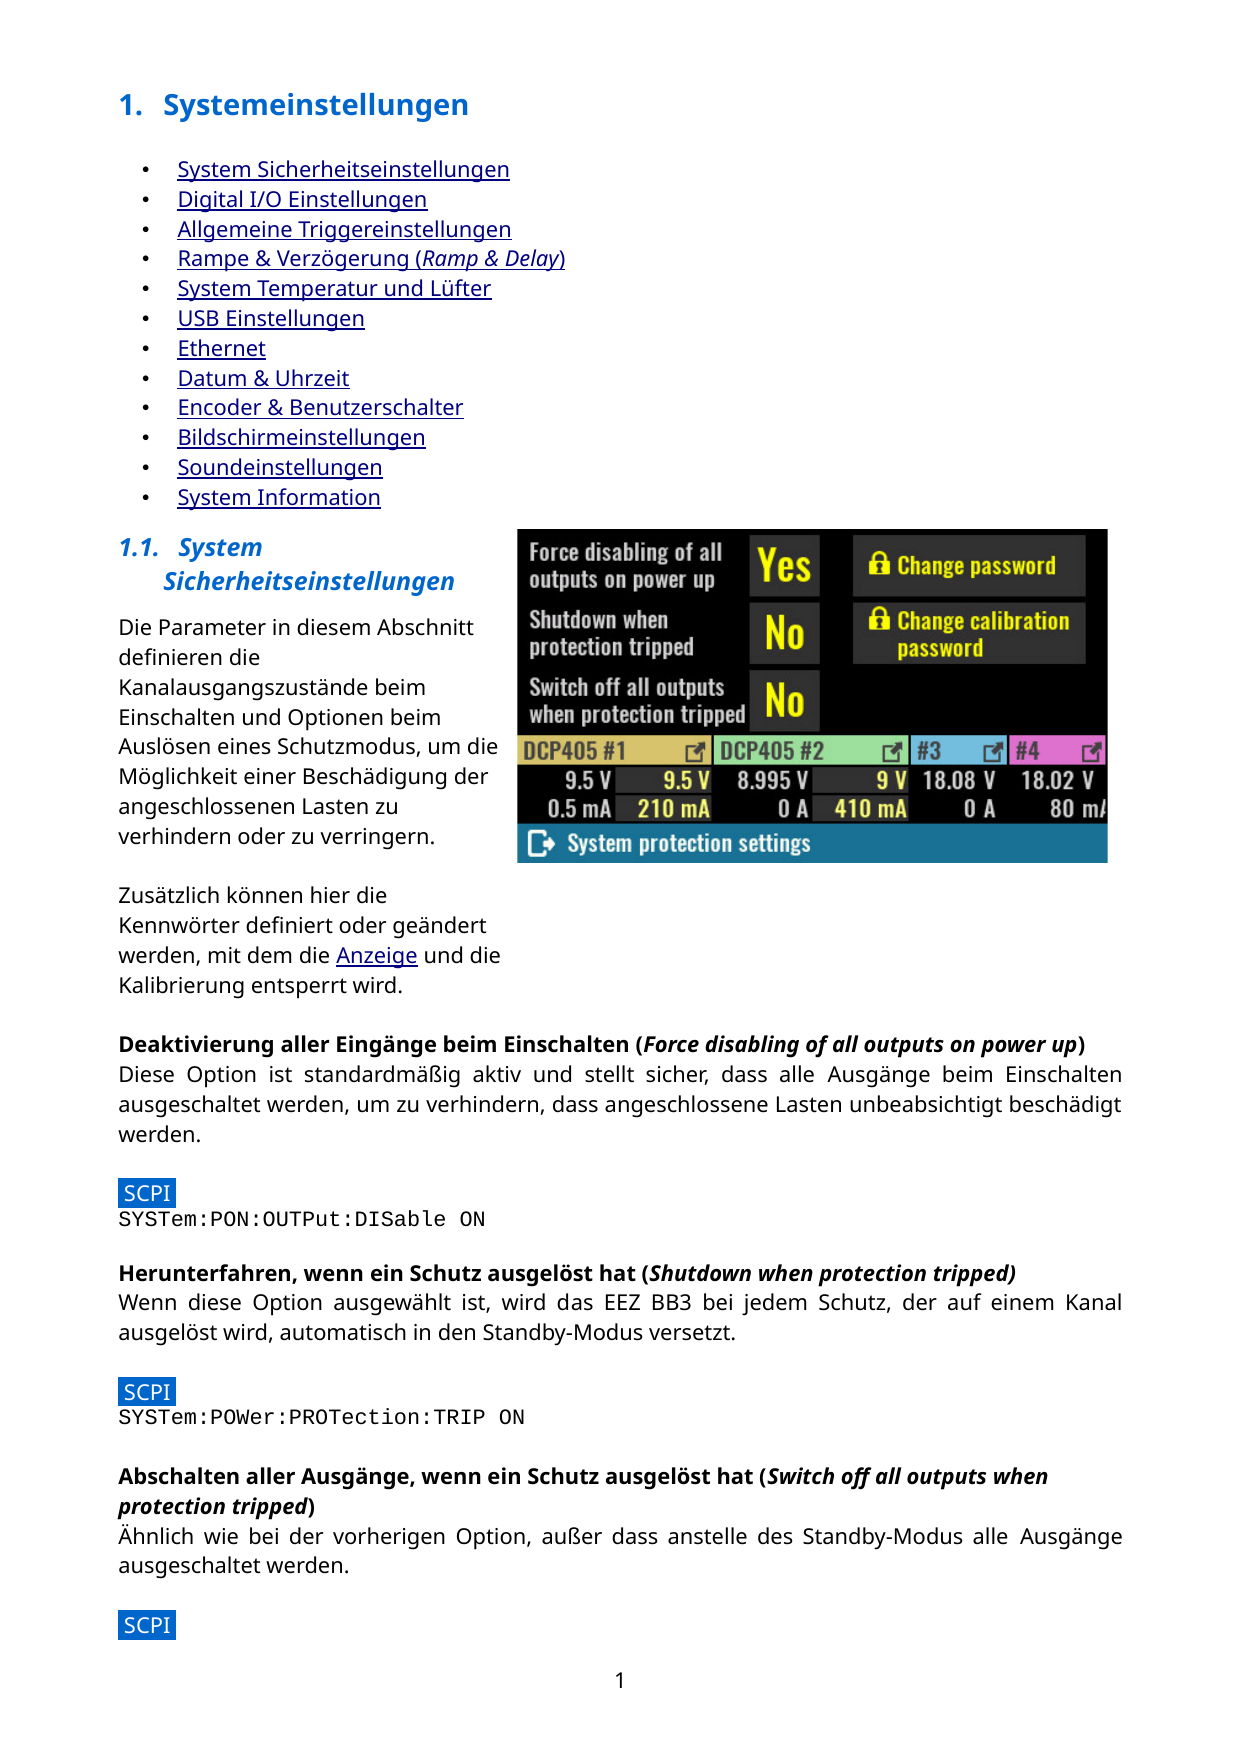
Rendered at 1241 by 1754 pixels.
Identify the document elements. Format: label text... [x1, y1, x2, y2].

list Bildschirmeinstellungen [142, 422, 1110, 452]
table_cell Herunterfahren, wenn ein Schutz ausgelöst hat (Shutdown when protection tripped) Wenn diese Option ausgewählt ist, wird das EEZ BB3 bei jedem Schutz, der auf einem Kanal ausgelöst wird, automatisch in den Standby-Modus versetzt. SCPI SYSTem:POWer:PROTection:TRIP ON [118, 1258, 1123, 1461]
list Allgemeine Triggereinstellungen [142, 213, 1110, 243]
table_cell Deaktivierung aller Eingänge beim Einschalten (Force disabling of all outputs on power up) Diese Option ist standardmäßig aktiv und stellt sicher, dass alle Ausgänge beim Einschalten ausgeschaltet werden, um zu verhindern, dass angeschlossene Lasten unbeabsichtigt beschädigt werden. SCPI SYSTem:PON:OUTPut:DISable ON [118, 1029, 1123, 1257]
picture [517, 529, 1108, 863]
list System Information [142, 482, 1110, 511]
subtitle Systemeinstellungen [118, 84, 1122, 124]
list Digital I/O Einstellungen [142, 184, 1110, 213]
list Encoder & Benutzerschalter [142, 392, 1110, 422]
list System Temperatur und Lüfter [142, 273, 1110, 303]
list Ethernet [142, 333, 1110, 362]
table_header [502, 863, 1123, 1029]
list Rampe & Verzögerung (Ramp & Delay) [142, 243, 1110, 273]
table_header [1108, 529, 1123, 862]
table_cell Abschalten aller Ausgänge, wenn ein Schutz ausgelöst hat (Switch off all outputs when protection tripped) Ähnlich wie bei der vorherigen Option, außer dass anstelle des Standby-Modus alle Ausgänge ausgeschaltet werden. SCPI [118, 1461, 1123, 1640]
list Datum & Uhrzeit [142, 362, 1110, 392]
table_header System Sicherheitseinstellungen Die Parameter in diesem Abschnitt definieren die Kanalausgangszustände beim Einschalten und Optionen beim Auslösen eines Schutzmodus, um die Möglichkeit einer Beschädigung der angeschlossenen Lasten zu verhindern oder zu verringern. Zusätzlich können hier die Kennwörter definiert oder geändert werden, mit dem die Anzeige und die Kalibrierung entsperrt wird. [118, 529, 502, 1029]
list Soundeinstellungen [142, 452, 1110, 482]
list USB Einstellungen [142, 303, 1110, 333]
table_header [502, 529, 517, 862]
list System Sicherheitseinstellungen [142, 154, 1110, 184]
